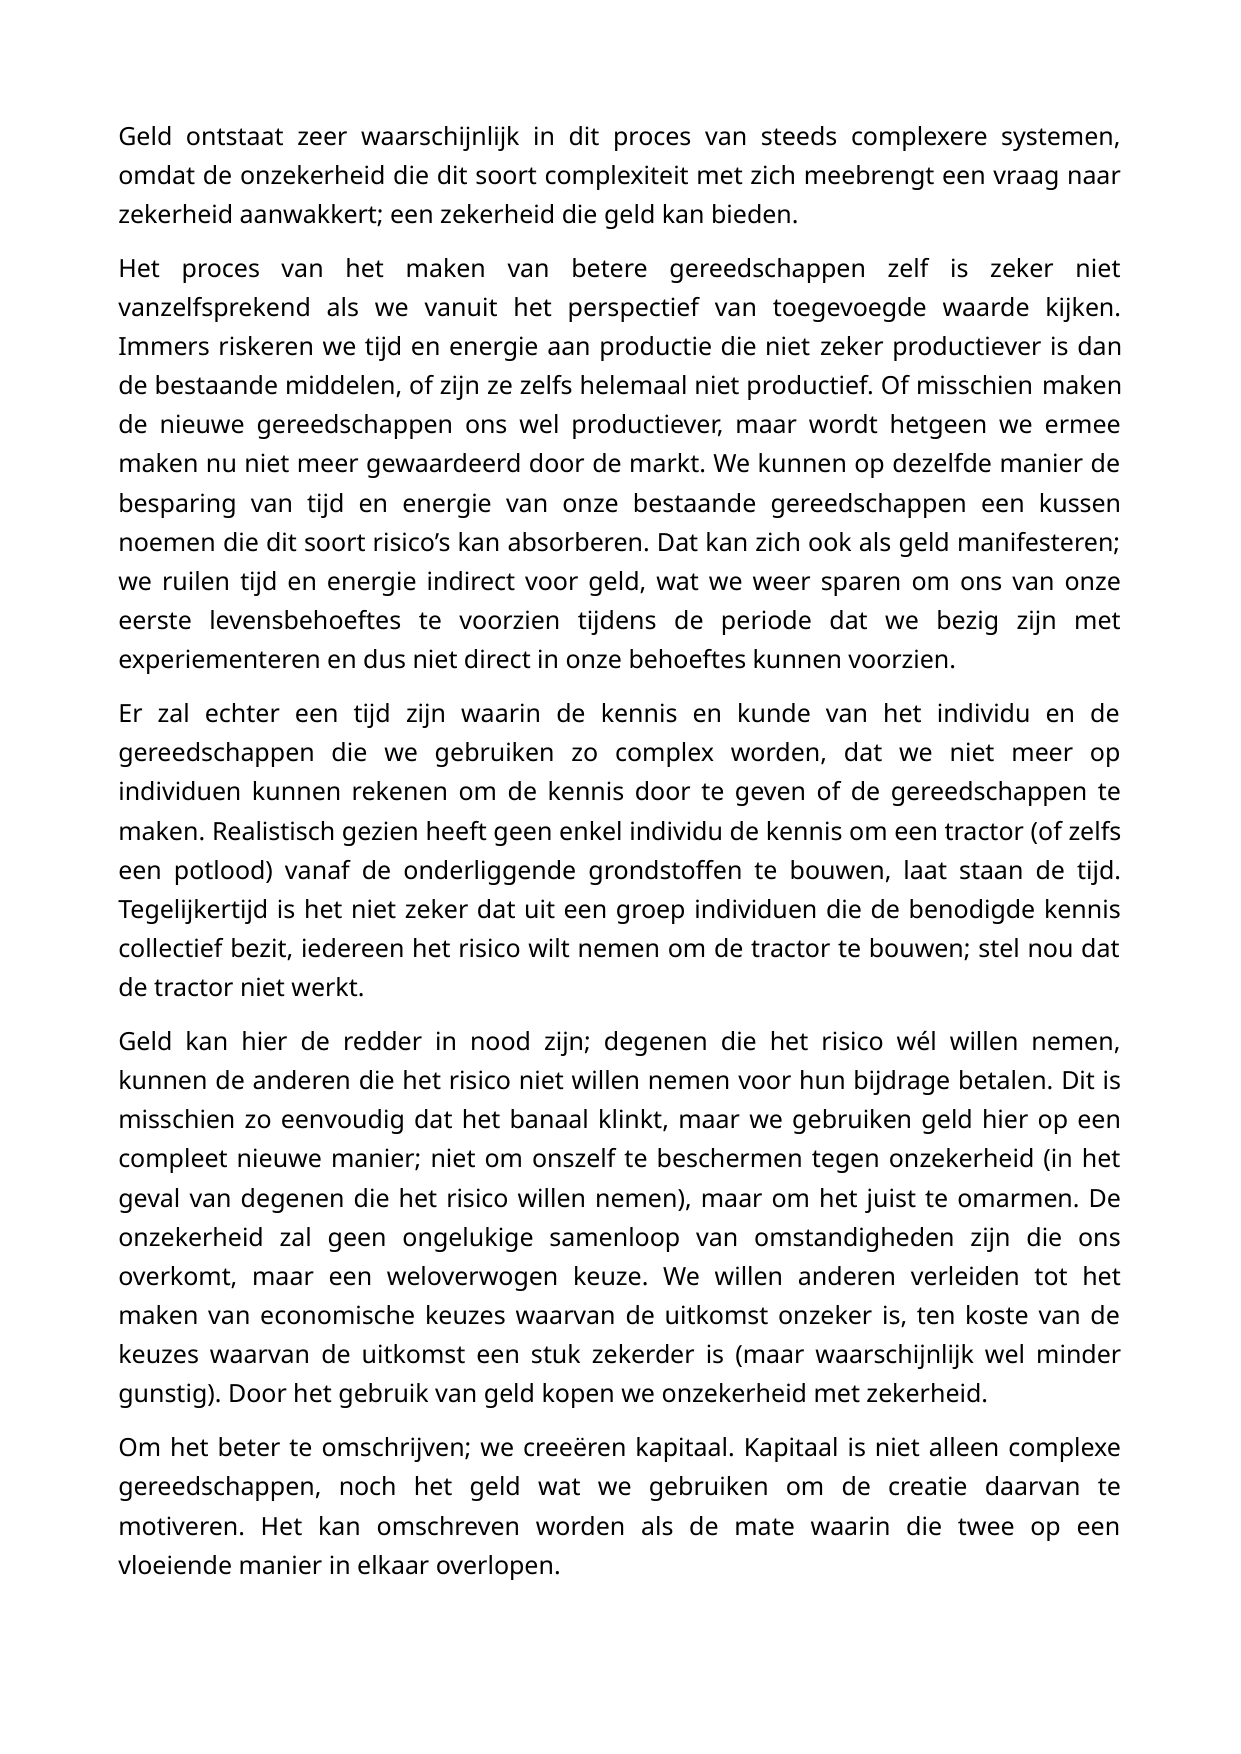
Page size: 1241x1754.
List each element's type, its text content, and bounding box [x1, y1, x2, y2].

text Geld kan hier de redder in nood zijn; degenen die het risico wél willen nemen, kunnen de anderen die het risico niet willen nemen voor hun bijdrage betalen. Dit is misschien zo eenvoudig dat het banaal klinkt, maar we gebruiken geld hier op een compleet nieuwe manier; niet om onszelf te beschermen tegen onzekerheid (in het geval van degenen die het risico willen nemen), maar om het juist te omarmen. De onzekerheid zal geen ongelukige samenloop van omstandigheden zijn die ons overkomt, maar een weloverwogen keuze. We willen anderen verleiden tot het maken van economische keuzes waarvan de uitkomst onzeker is, ten koste van de keuzes waarvan de uitkomst een stuk zekerder is (maar waarschijnlijk wel minder gunstig). Door het gebruik van geld kopen we onzekerheid met zekerheid. [118, 1023, 1122, 1410]
text Het proces van het maken van betere gereedschappen zelf is zeker niet vanzelfsprekend als we vanuit het perspectief van toegevoegde waarde kijken. Immers riskeren we tijd en energie aan productie die niet zeker productiever is dan de bestaande middelen, of zijn ze zelfs helemaal niet productief. Of misschien maken de nieuwe gereedschappen ons wel productiever, maar wordt hetgeen we ermee maken nu niet meer gewaardeerd door de markt. We kunnen op dezelfde manier de besparing van tijd en energie van onze bestaande gereedschappen een kussen noemen die dit soort risico’s kan absorberen. Dat kan zich ook als geld manifesteren; we ruilen tijd en energie indirect voor geld, wat we weer sparen om ons van onze eerste levensbehoeftes te voorzien tijdens de periode dat we bezig zijn met experiementeren en dus niet direct in onze behoeftes kunnen voorzien. [118, 250, 1122, 676]
text Geld ontstaat zeer waarschijnlijk in dit proces van steeds complexere systemen, omdat de onzekerheid die dit soort complexiteit met zich meebrengt een vraag naar zekerheid aanwakkert; een zekerheid die geld kan bieden. [118, 118, 1122, 231]
text Om het beter te omschrijven; we creeëren kapitaal. Kapitaal is niet alleen complexe gereedschappen, noch het geld wat we gebruiken om de creatie daarvan te motiveren. Het kan omschreven worden als de mate waarin die twee op een vloeiende manier in elkaar overlopen. [118, 1430, 1122, 1581]
text Er zal echter een tijd zijn waarin de kennis en kunde van het individu en de gereedschappen die we gebruiken zo complex worden, dat we niet meer op individuen kunnen rekenen om de kennis door te geven of de gereedschappen te maken. Realistisch gezien heeft geen enkel individu de kennis om een tractor (of zelfs een potlood) vanaf de onderliggende grondstoffen te bouwen, laat staan de tijd. Tegelijkertijd is het niet zeker dat uit een groep individuen die de benodigde kennis collectief bezit, iedereen het risico wilt nemen om de tractor te bouwen; stel nou dat de tractor niet werkt. [118, 696, 1122, 1004]
